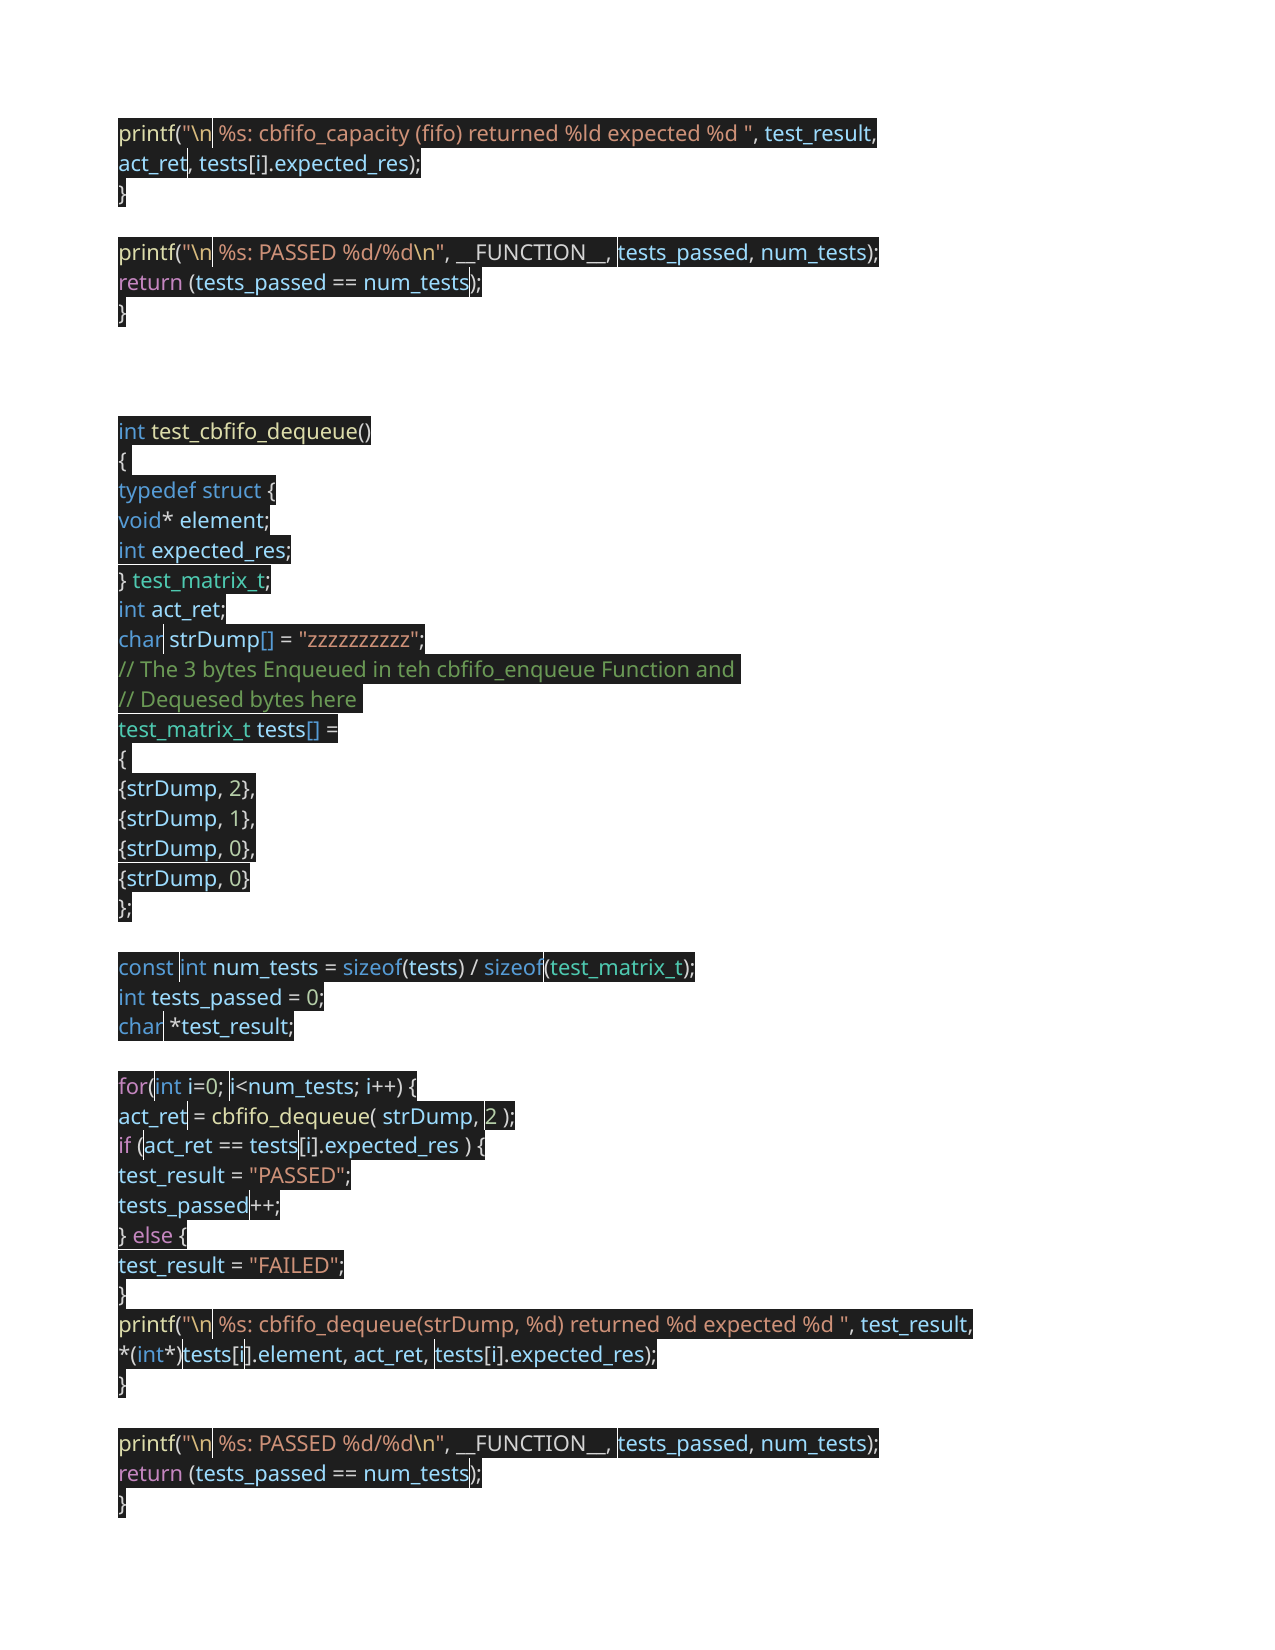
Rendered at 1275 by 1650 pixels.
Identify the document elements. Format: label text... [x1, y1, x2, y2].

text } [118, 297, 1157, 327]
text } else { [118, 1220, 1157, 1249]
text char *test_result; [118, 1011, 1157, 1041]
text int act_ret; [118, 594, 1157, 624]
text test_matrix_t tests[] = [118, 713, 1157, 743]
text { [118, 743, 1157, 773]
text int expected_res; [118, 535, 1157, 564]
text printf("\n %s: PASSED %d/%d\n", __FUNCTION__, tests_passed, num_tests); [118, 237, 1157, 267]
text int tests_passed = 0; [118, 982, 1157, 1011]
text // Dequesed bytes here [118, 684, 1157, 713]
text // The 3 bytes Enqueued in teh cbfifo_enqueue Function and [118, 654, 1157, 684]
text printf("\n %s: PASSED %d/%d\n", __FUNCTION__, tests_passed, num_tests); [118, 1428, 1157, 1458]
text { [118, 445, 1157, 475]
text typedef struct { [118, 475, 1157, 505]
text printf("\n %s: cbfifo_dequeue(strDump, %d) returned %d expected %d ", test_result, [118, 1309, 1157, 1339]
text {strDump, 0} [118, 862, 1157, 892]
text *(int*)tests[i].element, act_ret, tests[i].expected_res); [118, 1339, 1157, 1369]
text printf("\n %s: cbfifo_capacity (fifo) returned %ld expected %d ", test_result, [118, 118, 1157, 148]
text } [118, 1279, 1157, 1309]
text const int num_tests = sizeof(tests) / sizeof(test_matrix_t); [118, 952, 1157, 982]
text if (act_ret == tests[i].expected_res ) { [118, 1130, 1157, 1160]
text } [118, 178, 1157, 207]
text } [118, 1488, 1157, 1518]
text return (tests_passed == num_tests); [118, 1458, 1157, 1488]
text test_result = "PASSED"; [118, 1160, 1157, 1190]
text return (tests_passed == num_tests); [118, 267, 1157, 297]
text {strDump, 0}, [118, 833, 1157, 862]
text tests_passed++; [118, 1190, 1157, 1220]
text } [118, 1369, 1157, 1398]
text act_ret, tests[i].expected_res); [118, 148, 1157, 178]
text for(int i=0; i<num_tests; i++) { [118, 1071, 1157, 1101]
text }; [118, 892, 1157, 922]
text act_ret = cbfifo_dequeue( strDump, 2 ); [118, 1101, 1157, 1130]
text int test_cbfifo_dequeue() [118, 416, 1157, 445]
text } test_matrix_t; [118, 564, 1157, 594]
text void* element; [118, 505, 1157, 535]
text test_result = "FAILED"; [118, 1249, 1157, 1279]
text {strDump, 2}, [118, 773, 1157, 803]
text char strDump[] = "zzzzzzzzzz"; [118, 624, 1157, 654]
text {strDump, 1}, [118, 803, 1157, 833]
